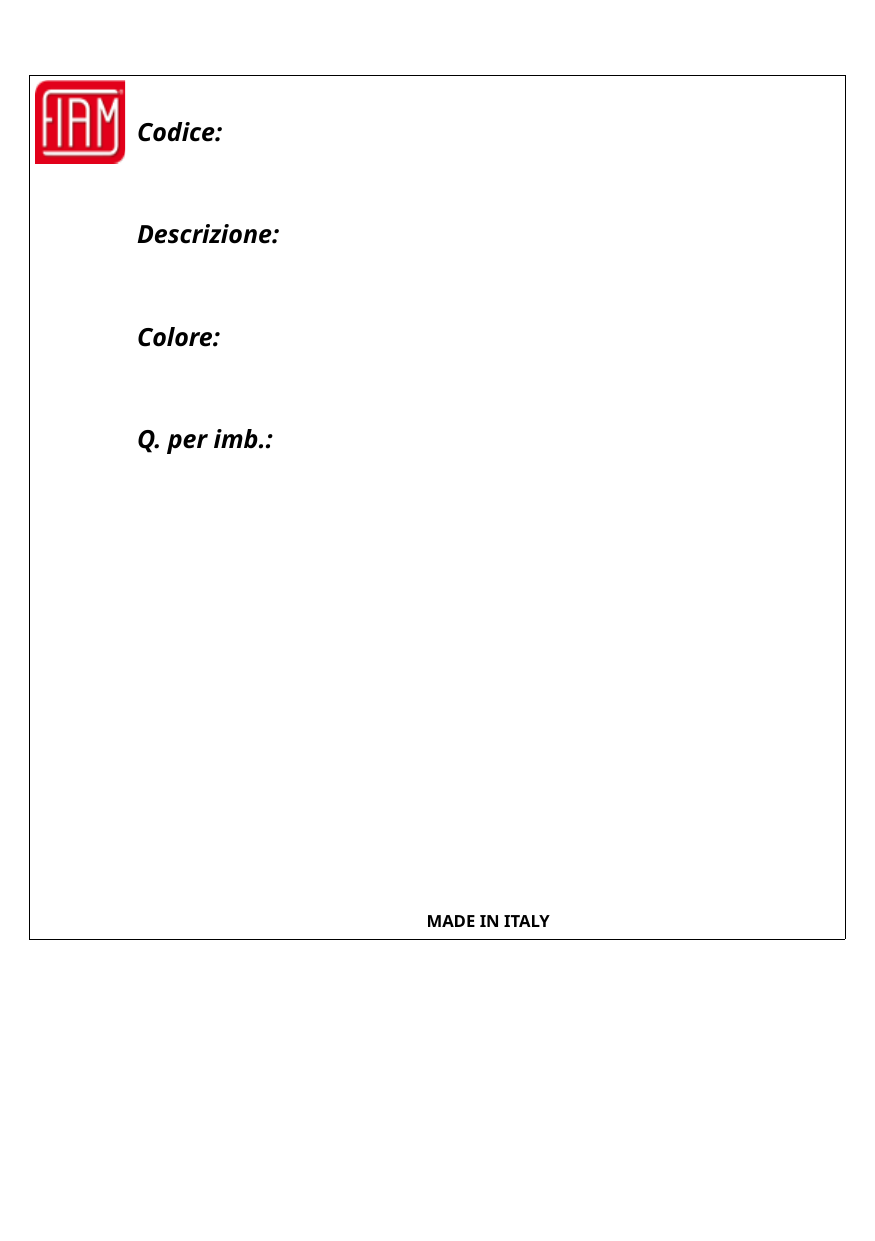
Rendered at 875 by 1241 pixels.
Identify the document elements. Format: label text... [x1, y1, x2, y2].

text <for each="item in o.order_line"> [29, 52, 844, 75]
text </for> [29, 940, 844, 961]
picture [35, 80, 126, 164]
table_header Codice: <item.product_id.code> Descrizione: <item.product_id.name> Colore: <item.product_id.colour> Q. per imb.: <item.product_id.q_x_pack> [131, 76, 845, 779]
table_header [30, 76, 131, 938]
table_cell MADE IN ITALY [131, 780, 845, 938]
text <setLang("it_IT")> [29, 29, 844, 52]
